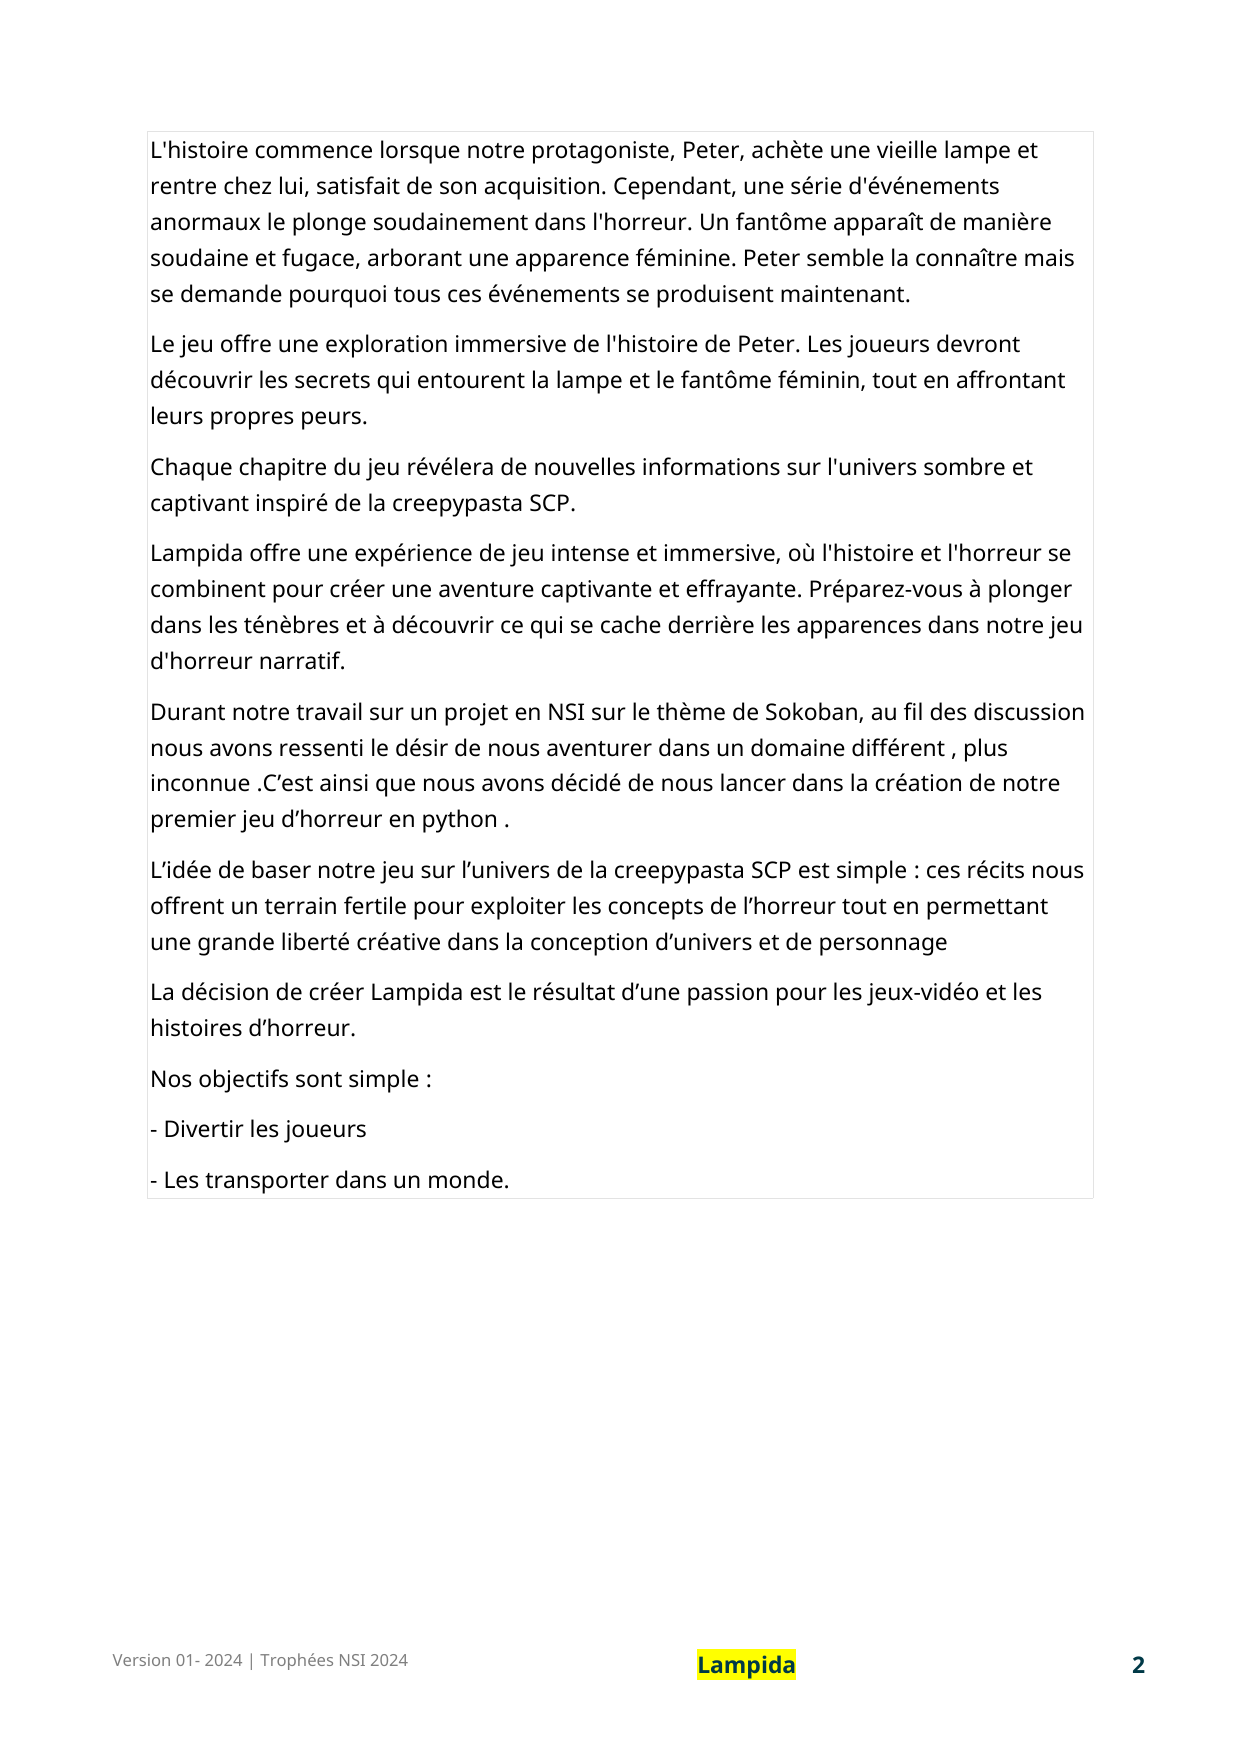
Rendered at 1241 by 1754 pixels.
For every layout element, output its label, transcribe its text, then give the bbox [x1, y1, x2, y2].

text Durant notre travail sur un projet en NSI sur le thème de Sokoban, au fil des discussion nous avons ressenti le désir de nous aventurer dans un domaine différent , plus inconnue .C’est ainsi que nous avons décidé de nous lancer dans la création de notre premier jeu d’horreur en python . [148, 692, 1093, 834]
text - Divertir les joueurs [148, 1110, 1093, 1144]
text La décision de créer Lampida est le résultat d’une passion pour les jeux-vidéo et les histoires d’horreur. [148, 973, 1093, 1043]
text - Les transporter dans un monde. [148, 1161, 1093, 1198]
text L'histoire commence lorsque notre protagoniste, Peter, achète une vieille lampe et rentre chez lui, satisfait de son acquisition. Cependant, une série d'événements anormaux le plonge soudainement dans l'horreur. Un fantôme apparaît de manière soudaine et fugace, arborant une apparence féminine. Peter semble la connaître mais se demande pourquoi tous ces événements se produisent maintenant. [148, 132, 1093, 309]
text Le jeu offre une exploration immersive de l'histoire de Peter. Les joueurs devront découvrir les secrets qui entourent la lampe et le fantôme féminin, tout en affrontant leurs propres peurs. [148, 325, 1093, 431]
text Lampida offre une expérience de jeu intense et immersive, où l'histoire et l'horreur se combinent pour créer une aventure captivante et effrayante. Préparez-vous à plonger dans les ténèbres et à découvrir ce qui se cache derrière les apparences dans notre jeu d'horreur narratif. [148, 534, 1093, 676]
text Chaque chapitre du jeu révélera de nouvelles informations sur l'univers sombre et captivant inspiré de la creepypasta SCP. [148, 448, 1093, 518]
text Nos objectifs sont simple : [148, 1060, 1093, 1094]
text L’idée de baser notre jeu sur l’univers de la creepypasta SCP est simple : ces récits nous offrent un terrain fertile pour exploiter les concepts de l’horreur tout en permettant une grande liberté créative dans la conception d’univers et de personnage [148, 851, 1093, 957]
